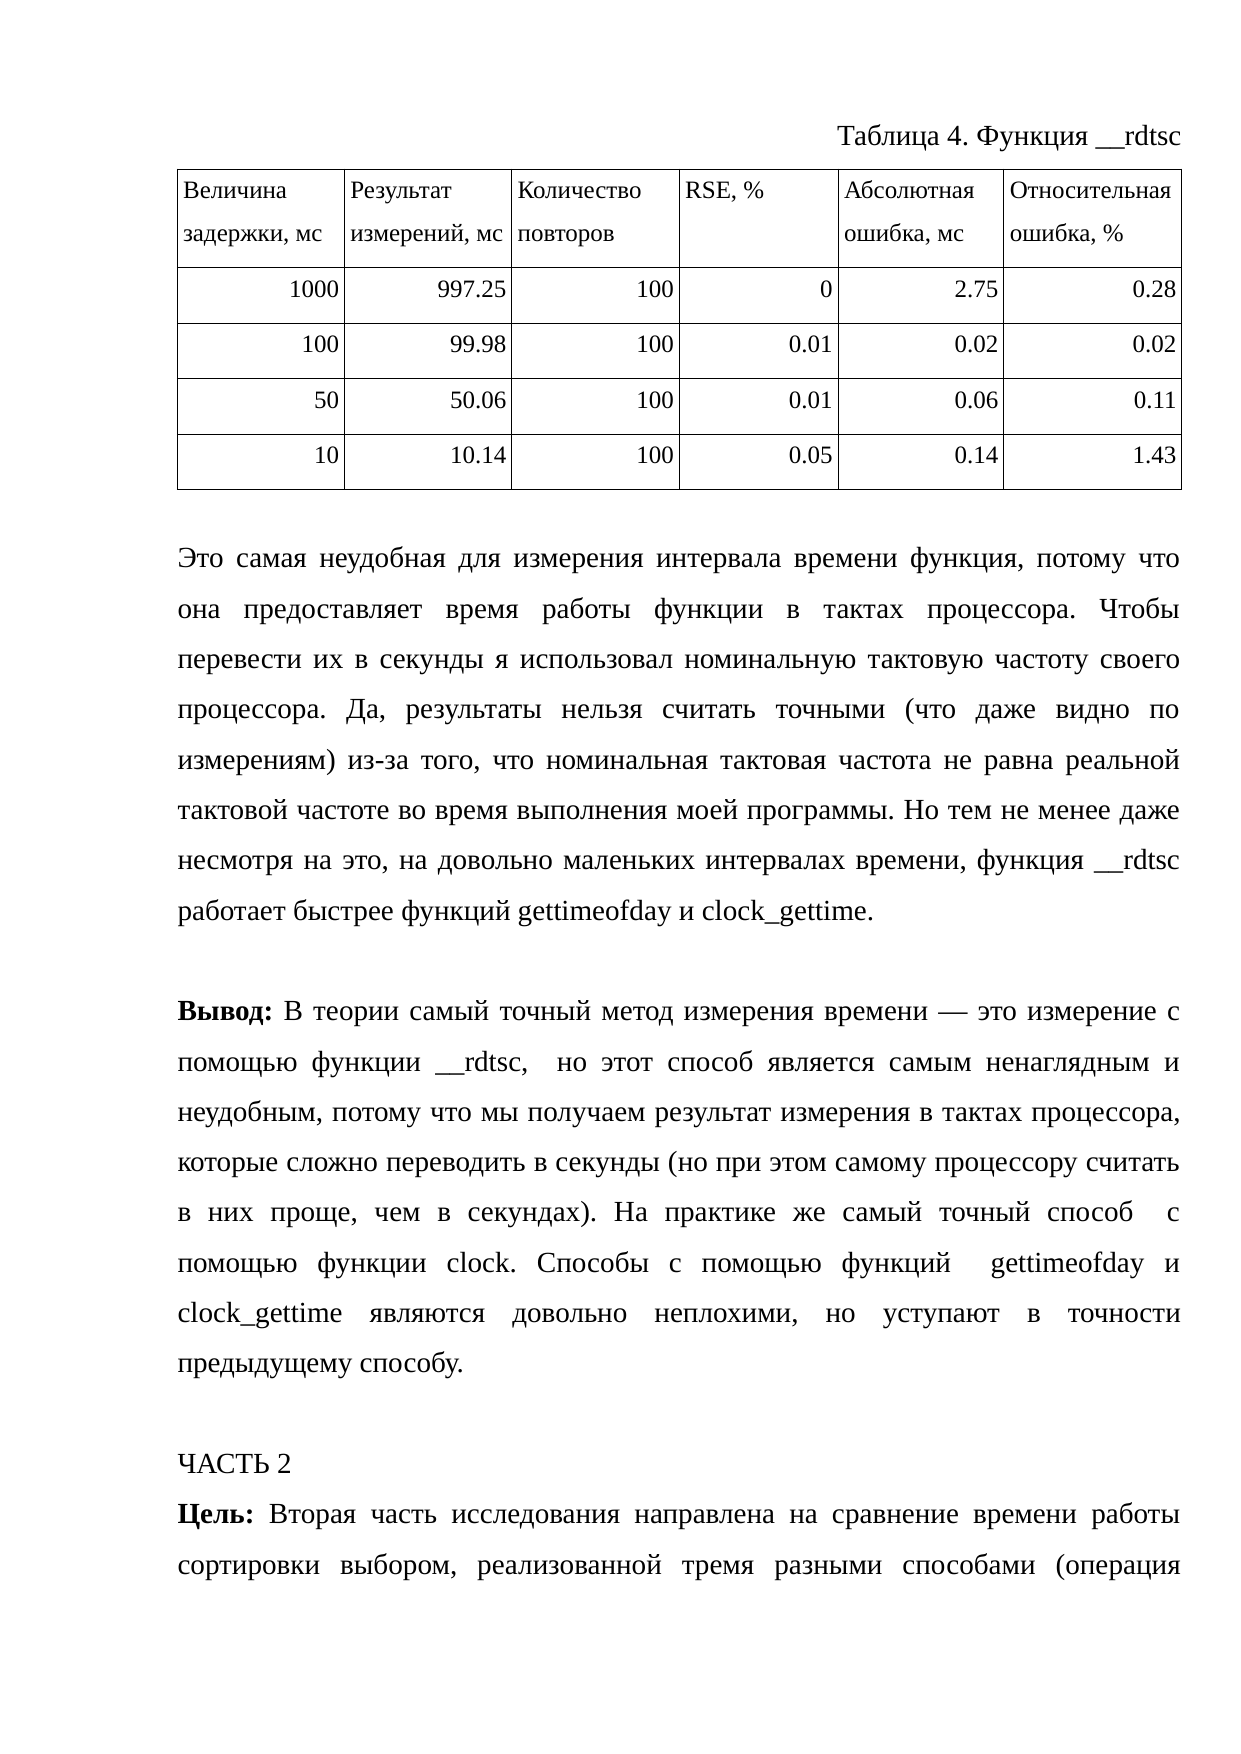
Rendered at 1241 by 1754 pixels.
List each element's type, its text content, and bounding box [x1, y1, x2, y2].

table_header RSE, % [680, 170, 838, 267]
table_cell 50 [178, 379, 344, 434]
table_cell 0.05 [680, 435, 838, 489]
table_header Величина задержки, мс [178, 170, 344, 267]
table_cell 0.06 [839, 379, 1003, 434]
table_cell 1000 [178, 268, 344, 323]
table_cell 0.11 [1004, 379, 1181, 434]
text Вывод: В теории самый точный метод измерения времени — это измерение с помощью функции __rdtsc, но этот способ является самым ненаглядным и неудобным, потому что мы получаем результат измерения в тактах процессора, которые сложно переводить в секунды (но при этом самому процессору считать в них проще, чем в секундах). На практике же самый точный способ с помощью функции clock. Способы с помощью функций gettimeofday и clock_gettime являются довольно неплохими, но уступают в точности предыдущему способу. [177, 993, 1181, 1379]
table_cell 997.25 [345, 268, 511, 323]
table_cell 0.28 [1004, 268, 1181, 323]
table_header Относительная ошибка, % [1004, 170, 1181, 267]
table_cell 0.14 [839, 435, 1003, 489]
table_cell 10 [178, 435, 344, 489]
table_cell 100 [512, 324, 679, 378]
table_header Результат измерений, мс [345, 170, 511, 267]
table_cell 0.02 [1004, 324, 1181, 378]
table_cell 0 [680, 268, 838, 323]
table_cell 0.02 [839, 324, 1003, 378]
table_header Количество повторов [512, 170, 679, 267]
text Это самая неудобная для измерения интервала времени функция, потому что она предоставляет время работы функции в тактах процессора. Чтобы перевести их в секунды я использовал номинальную тактовую частоту своего процессора. Да, результаты нельзя считать точными (что даже видно по измерениям) из-за того, что номинальная тактовая частота не равна реальной тактовой частоте во время выполнения моей программы. Но тем не менее даже несмотря на это, на довольно маленьких интервалах времени, функция __rdtsc работает быстрее функций gettimeofday и clock_gettime. [177, 541, 1181, 926]
table_cell 100 [512, 268, 679, 323]
table_cell 0.01 [680, 379, 838, 434]
table_cell 99.98 [345, 324, 511, 378]
table_cell 1.43 [1004, 435, 1181, 489]
text Цель: Вторая часть исследования направлена на сравнение времени работы сортировки выбором, реализованной тремя разными способами (операция [177, 1496, 1181, 1580]
text ЧАСТЬ 2 [177, 1446, 1181, 1480]
text Таблица 4. Функция __rdtsc [177, 118, 1181, 152]
table_cell 2.75 [839, 268, 1003, 323]
table_cell 100 [178, 324, 344, 378]
table_cell 10.14 [345, 435, 511, 489]
table_cell 100 [512, 435, 679, 489]
table_cell 50.06 [345, 379, 511, 434]
table_header Абсолютная ошибка, мс [839, 170, 1003, 267]
table_cell 0.01 [680, 324, 838, 378]
table_cell 100 [512, 379, 679, 434]
